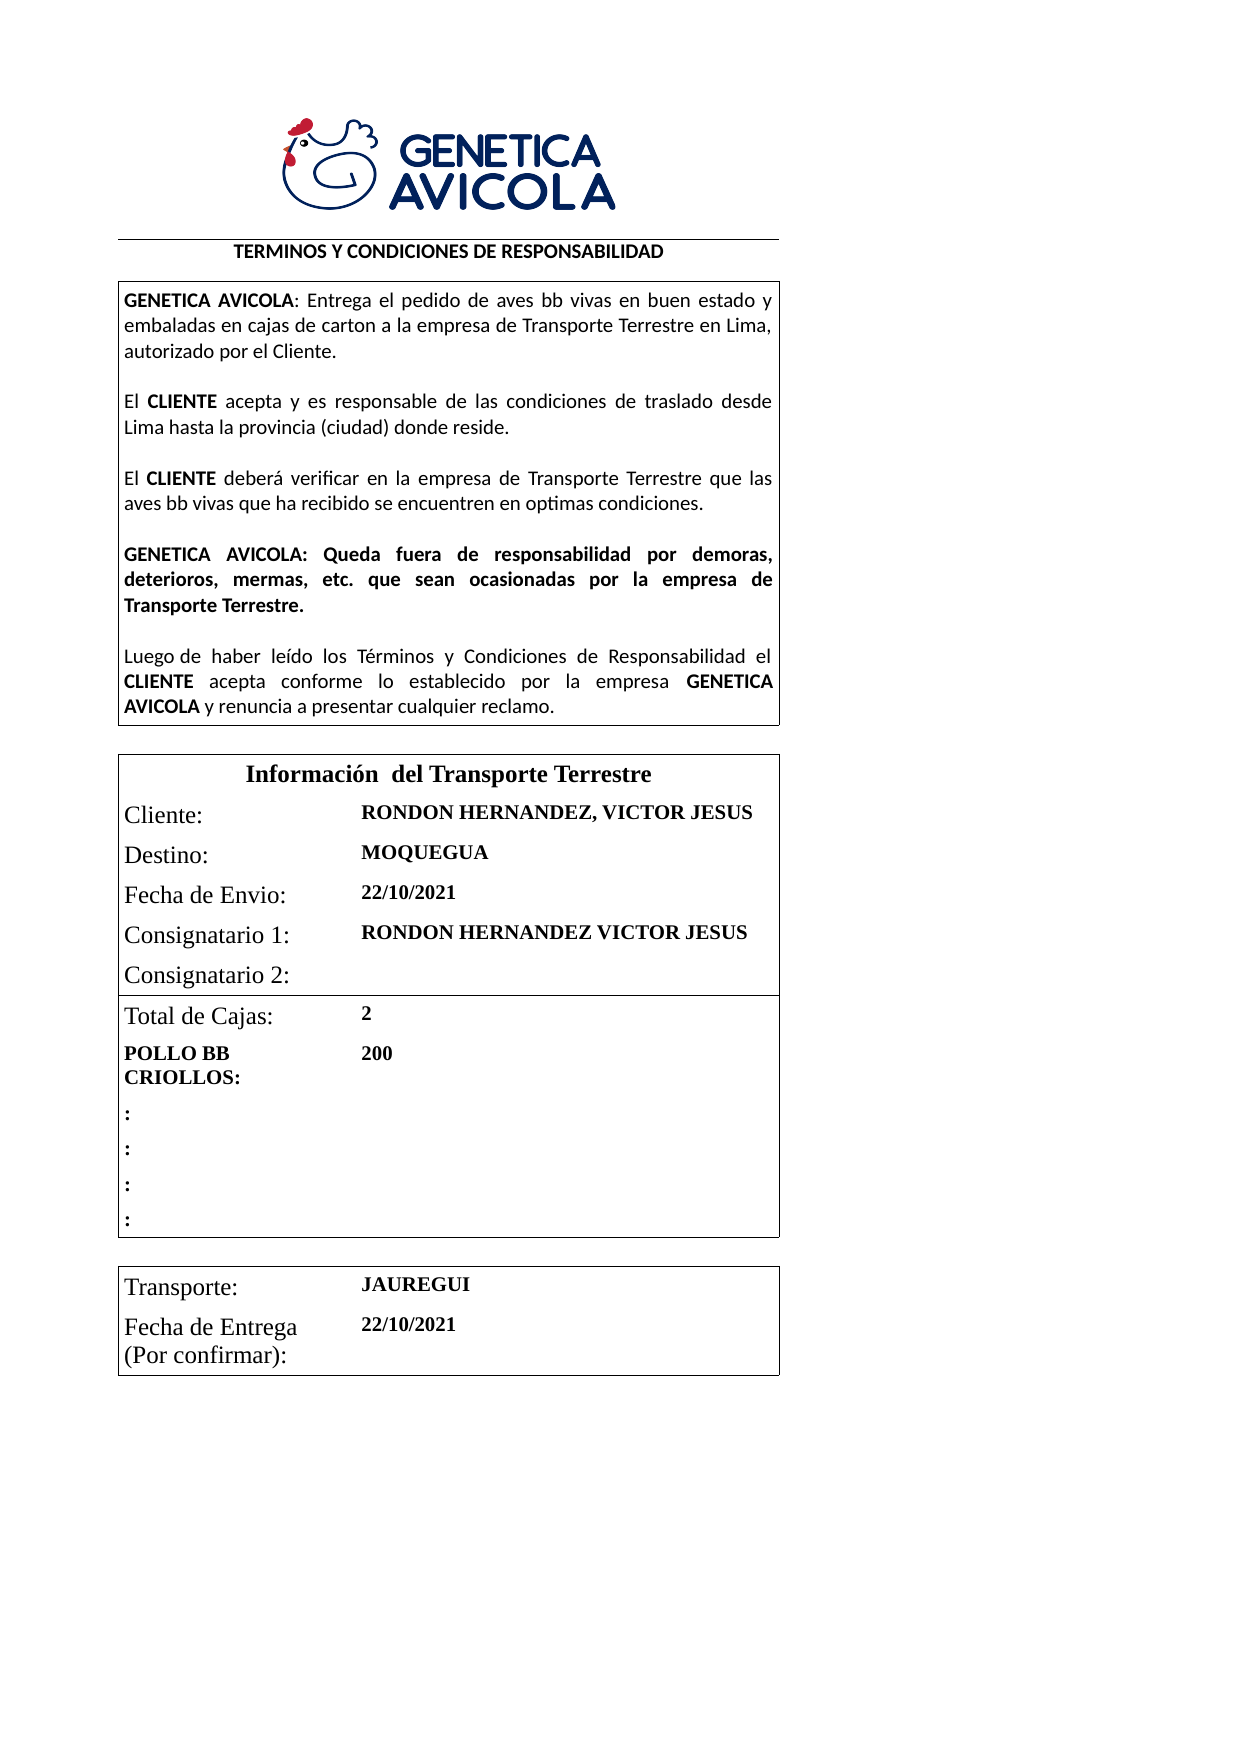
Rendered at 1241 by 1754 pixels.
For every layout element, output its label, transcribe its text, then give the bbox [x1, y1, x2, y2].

table_cell Fecha de Envio: [119, 874, 356, 914]
picture [282, 118, 616, 210]
table_header Información del Transporte Terrestre [119, 755, 779, 794]
table_cell POLLO BB CRIOLLOS: [119, 1035, 356, 1095]
table_cell Total de Cajas: [119, 996, 356, 1035]
table_cell : [119, 1201, 356, 1237]
table_cell [356, 1201, 779, 1237]
table_cell Consignatario 1: [119, 915, 356, 955]
table_cell [356, 955, 779, 995]
table_cell RONDON HERNANDEZ VICTOR JESUS [356, 915, 779, 955]
table_cell Fecha de Entrega (Por confirmar): [119, 1306, 356, 1375]
table_cell : [119, 1166, 356, 1201]
table_cell MOQUEGUA [356, 834, 779, 874]
table_cell : [119, 1130, 356, 1166]
table_cell 200 [356, 1035, 779, 1095]
table_cell 22/10/2021 [356, 1306, 779, 1375]
table_cell Consignatario 2: [119, 955, 356, 995]
table_cell GENETICA AVICOLA: Entrega el pedido de aves bb vivas en buen estado y embaladas en cajas de carton a la empresa de Transporte Terrestre en Lima, autorizado por el Cliente. El CLIENTE acepta y es responsable de las condiciones de traslado desde Lima hasta la provincia (ciudad) donde reside. El CLIENTE deberá verificar en la empresa de Transporte Terrestre que las aves bb vivas que ha recibido se encuentren en optimas condiciones. GENETICA AVICOLA: Queda fuera de responsabilidad por demoras, deterioros, mermas, etc. que sean ocasionadas por la empresa de Transporte Terrestre. Luego de haber leído los Términos y Condiciones de Responsabilidad el CLIENTE acepta conforme lo establecido por la empresa GENETICA AVICOLA y renuncia a presentar cualquier reclamo. [119, 282, 779, 725]
table_cell 2 [356, 996, 779, 1035]
table_cell Destino: [119, 834, 356, 874]
table_cell : [119, 1095, 356, 1130]
table_cell [356, 1238, 779, 1266]
table_cell [356, 1166, 779, 1201]
table_cell [356, 1095, 779, 1130]
table_cell JAUREGUI [356, 1267, 779, 1306]
table_cell Transporte: [119, 1267, 356, 1306]
table_header TERMINOS Y CONDICIONES DE RESPONSABILIDAD [118, 240, 779, 281]
table_cell [356, 1130, 779, 1166]
table_cell 22/10/2021 [356, 874, 779, 914]
table_cell [118, 1238, 356, 1266]
table_cell Cliente: [119, 794, 356, 834]
table_cell RONDON HERNANDEZ, VICTOR JESUS [356, 794, 779, 834]
